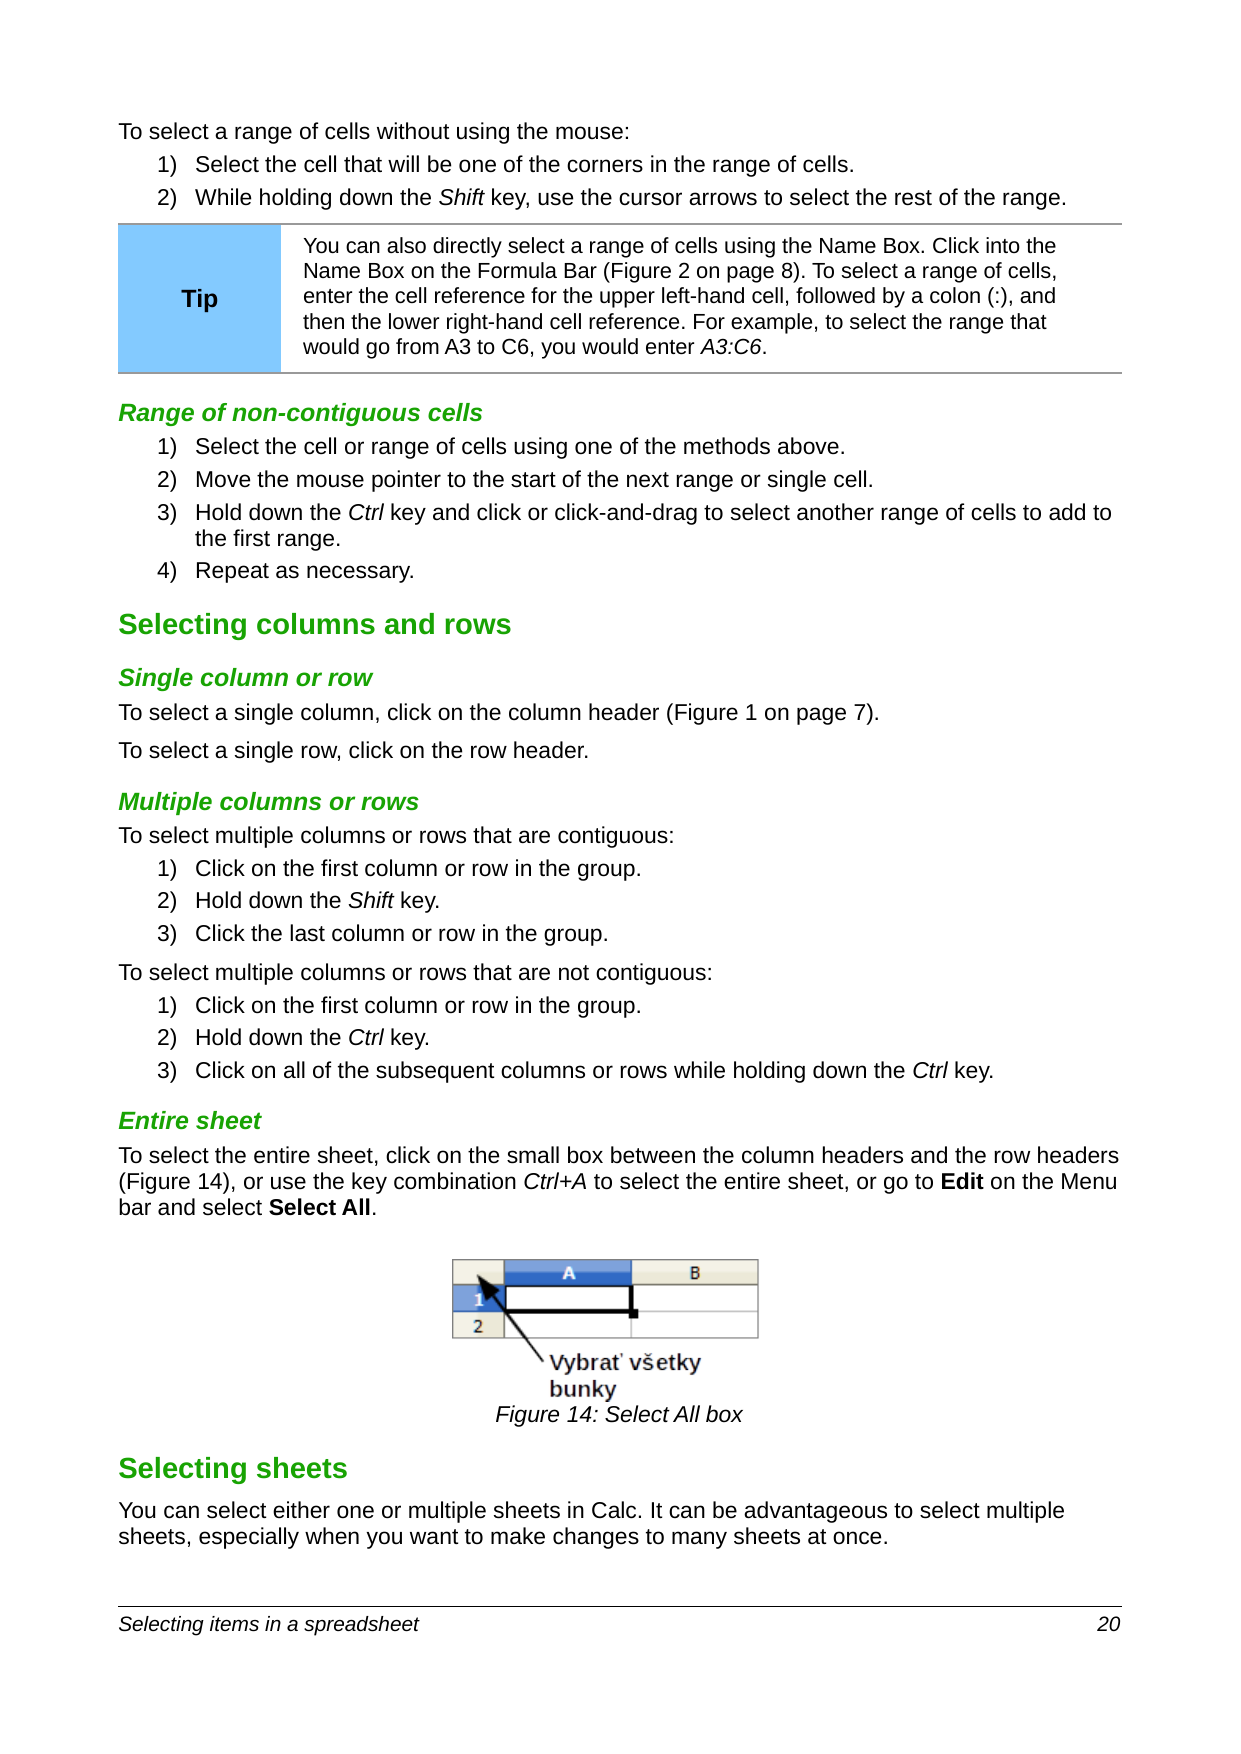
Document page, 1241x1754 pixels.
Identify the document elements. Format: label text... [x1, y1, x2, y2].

list To select multiple columns or rows that are contiguous: [118, 822, 1122, 848]
text To select a single column, click on the column header (Figure 1 on page 7). [118, 699, 1122, 725]
table_header You can also directly select a range of cells using the Name Box. Click into the Name Box on the Formula Bar (Figure 2 on page 8). To select a range of cells, enter the cell reference for the upper left-hand cell, followed by a colon (:), and then the lower right-hand cell reference. For example, to select the range that would go from A3 to C6, you would enter A3:C6. [281, 225, 1122, 372]
subtitle Range of non-contiguous cells [118, 398, 1122, 427]
list Hold down the Ctrl key and click or click-and-drag to select another range of cells to add to the first range. [177, 498, 1122, 551]
text Figure 14: Select All box [362, 1266, 878, 1427]
list Move the mouse pointer to the start of the next range or single cell. [177, 466, 1122, 492]
subtitle Single column or row [118, 663, 1122, 692]
list Repeat as necessary. [177, 557, 1122, 584]
table_header Tip [118, 225, 281, 372]
list Click on the first column or row in the group. [177, 855, 1122, 881]
list Click on all of the subsequent columns or rows while holding down the Ctrl key. [177, 1057, 1122, 1083]
list To select multiple columns or rows that are not contiguous: [118, 959, 1122, 985]
list Select the cell or range of cells using one of the methods above. [177, 433, 1122, 460]
list Select the cell that will be one of the corners in the range of cells. [177, 151, 1122, 177]
text To select the entire sheet, click on the small box between the column headers and the row headers (Figure 14), or use the key combination Ctrl+A to select the entire sheet, or go to Edit on the Menu bar and select Select All. [118, 1142, 1122, 1221]
list To select a range of cells without using the mouse: [118, 118, 1122, 144]
list Click the last column or row in the group. [177, 920, 1122, 946]
text To select a single row, click on the row header. [118, 737, 1122, 764]
list Click on the first column or row in the group. [177, 992, 1122, 1018]
subtitle Entire sheet [118, 1106, 1122, 1135]
list Hold down the Shift key. [177, 887, 1122, 914]
list While holding down the Shift key, use the cursor arrows to select the rest of the range. [177, 183, 1122, 210]
subtitle Multiple columns or rows [118, 787, 1122, 816]
picture [452, 1259, 789, 1402]
text You can select either one or multiple sheets in Calc. It can be advantageous to select multiple sheets, especially when you want to make changes to many sheets at once. [118, 1497, 1122, 1550]
list Hold down the Ctrl key. [177, 1024, 1122, 1051]
subtitle Selecting sheets [118, 1451, 1122, 1484]
subtitle Selecting columns and rows [118, 607, 1122, 640]
